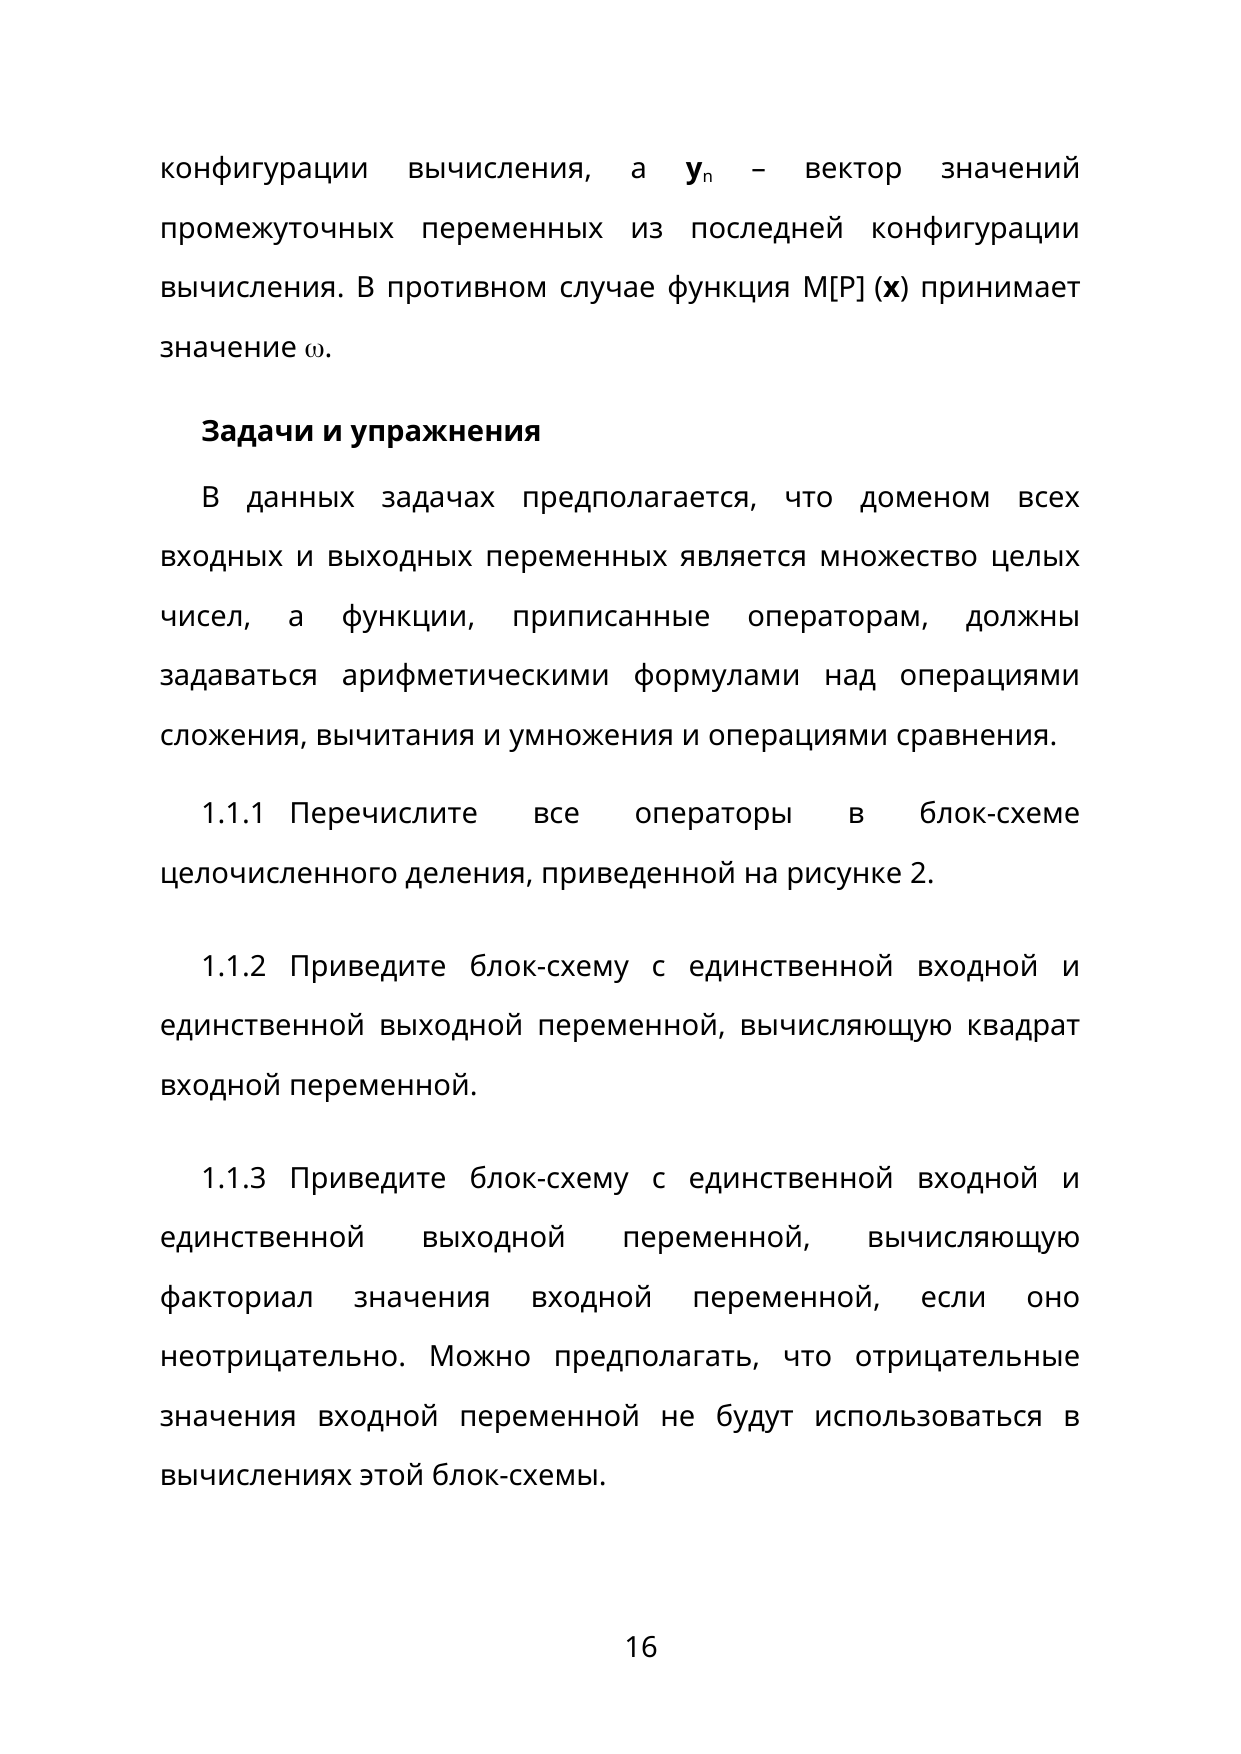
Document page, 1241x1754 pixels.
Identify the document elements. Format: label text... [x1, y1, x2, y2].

subtitle Перечислите все операторы в блок-схеме целочисленного деления, приведенной на рисунке 2. [159, 792, 1081, 892]
subtitle Задачи и упражнения [159, 411, 1081, 450]
subtitle Приведите блок-схему с единственной входной и единственной выходной переменной, вычисляющую факториал значения входной переменной, если оно неотрицательно. Можно предполагать, что отрицательные значения входной переменной не будут использоваться в вычислениях этой блок-схемы. [159, 1157, 1081, 1494]
text конфигурации вычисления, а yn – вектор значений промежуточных переменных из последней конфигурации вычисления. В противном случае функция M[P] (x) принимает значение . [159, 148, 1081, 366]
text В данных задачах предполагается, что доменом всех входных и выходных переменных является множество целых чисел, а функции, приписанные операторам, должны задаваться арифметическими формулами над операциями сложения, вычитания и умножения и операциями сравнения. [159, 476, 1081, 754]
subtitle Приведите блок-схему с единственной входной и единственной выходной переменной, вычисляющую квадрат входной переменной. [159, 945, 1081, 1103]
